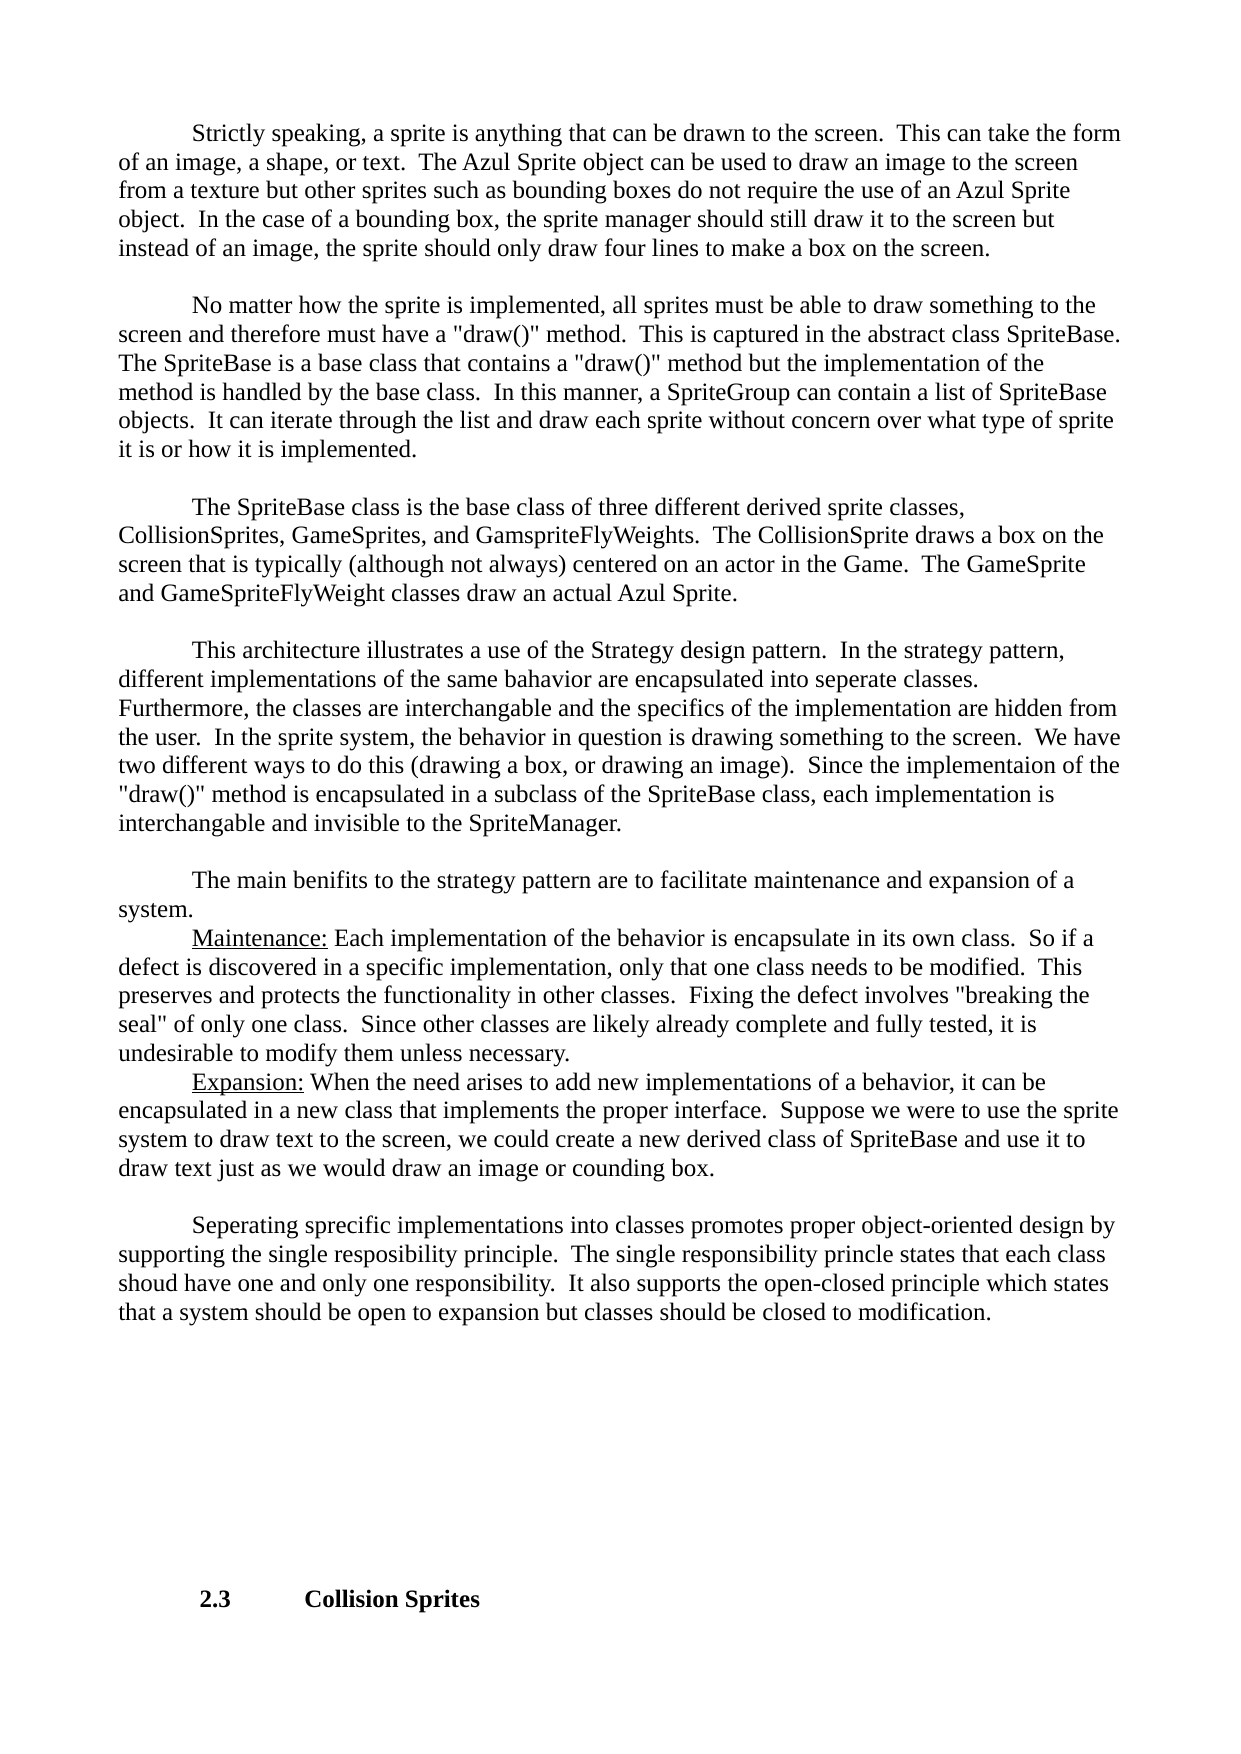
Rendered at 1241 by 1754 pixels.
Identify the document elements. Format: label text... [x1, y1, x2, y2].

text Maintenance: Each implementation of the behavior is encapsulate in its own class. So if a defect is discovered in a specific implementation, only that one class needs to be modified. This preserves and protects the functionality in other classes. Fixing the defect involves "breaking the seal" of only one class. Since other classes are likely already complete and fully tested, it is undesirable to modify them unless necessary. [118, 923, 1122, 1067]
text Expansion: When the need arises to add new implementations of a behavior, it can be encapsulated in a new class that implements the proper interface. Suppose we were to use the sprite system to draw text to the screen, we could create a new derived class of SpriteBase and use it to draw text just as we would draw an image or counding box. [118, 1067, 1122, 1182]
text This architecture illustrates a use of the Strategy design pattern. In the strategy pattern, different implementations of the same bahavior are encapsulated into seperate classes. Furthermore, the classes are interchangable and the specifics of the implementation are hidden from the user. In the sprite system, the behavior in question is drawing something to the screen. We have two different ways to do this (drawing a box, or drawing an image). Since the implementaion of the "draw()" method is encapsulated in a subclass of the SpriteBase class, each implementation is interchangable and invisible to the SpriteManager. [118, 636, 1122, 837]
text Strictly speaking, a sprite is anything that can be drawn to the screen. This can take the form of an image, a shape, or text. The Azul Sprite object can be used to draw an image to the screen from a texture but other sprites such as bounding boxes do not require the use of an Azul Sprite object. In the case of a bounding box, the sprite manager should still draw it to the screen but instead of an image, the sprite should only draw four lines to make a box on the screen. [118, 118, 1122, 262]
text The SpriteBase class is the base class of three different derived sprite classes, CollisionSprites, GameSprites, and GamspriteFlyWeights. The CollisionSprite draws a box on the screen that is typically (although not always) centered on an actor in the Game. The GameSprite and GameSpriteFlyWeight classes draw an actual Azul Sprite. [118, 492, 1122, 607]
text The main benifits to the strategy pattern are to facilitate maintenance and expansion of a system. [118, 866, 1122, 923]
list Collision Sprites [193, 1584, 1122, 1613]
text Seperating sprecific implementations into classes promotes proper object-oriented design by supporting the single resposibility principle. The single responsibility princle states that each class shoud have one and only one responsibility. It also supports the open-closed principle which states that a system should be open to expansion but classes should be closed to modification. [118, 1211, 1122, 1326]
text No matter how the sprite is implemented, all sprites must be able to draw something to the screen and therefore must have a "draw()" method. This is captured in the abstract class SpriteBase. The SpriteBase is a base class that contains a "draw()" method but the implementation of the method is handled by the base class. In this manner, a SpriteGroup can contain a list of SpriteBase objects. It can iterate through the list and draw each sprite without concern over what type of sprite it is or how it is implemented. [118, 291, 1122, 463]
